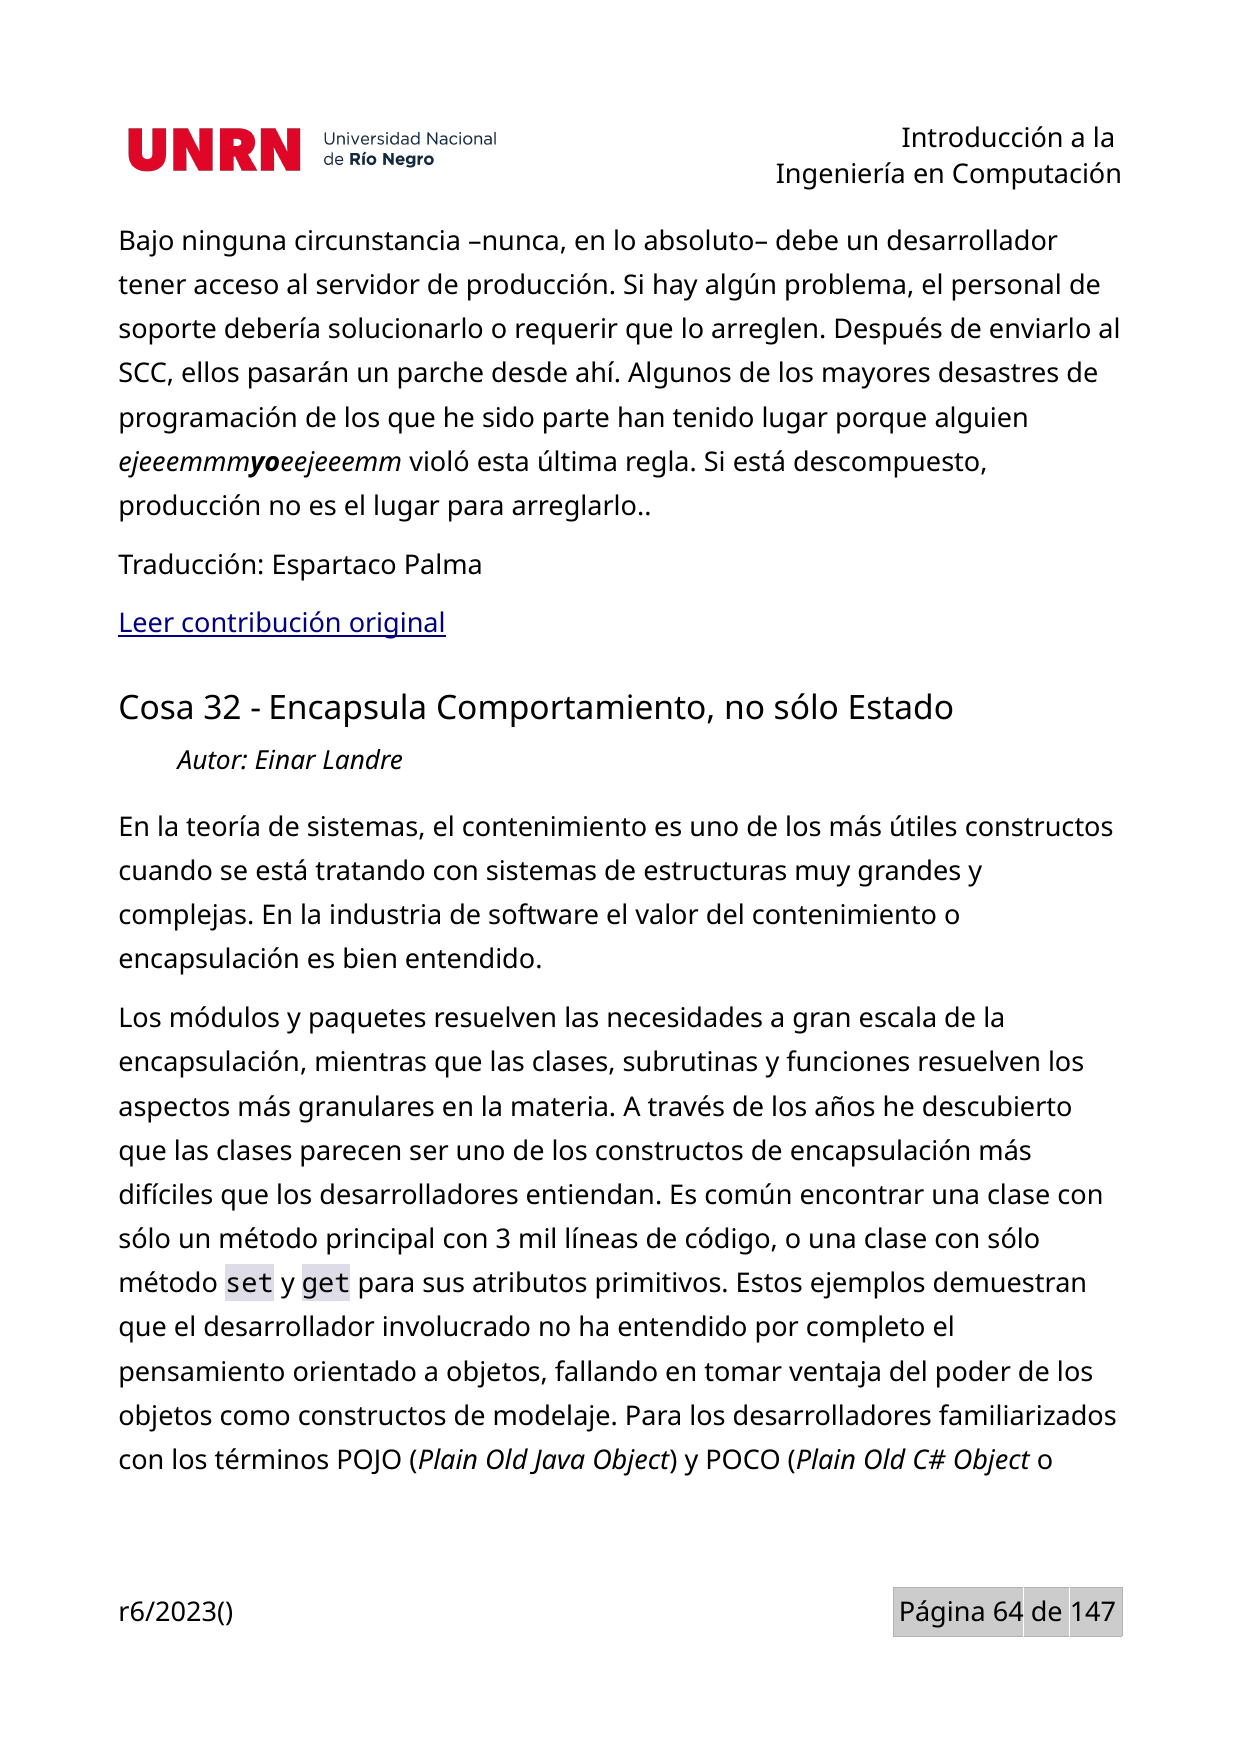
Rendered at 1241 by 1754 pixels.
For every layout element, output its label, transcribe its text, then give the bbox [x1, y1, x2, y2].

text Leer contribución original [118, 604, 1122, 641]
picture [118, 118, 505, 180]
text Bajo ninguna circunstancia –nunca, en lo absoluto– debe un desarrollador tener acceso al servidor de producción. Si hay algún problema, el personal de soporte debería solucionarlo o requerir que lo arreglen. Después de enviarlo al SCC, ellos pasarán un parche desde ahí. Algunos de los mayores desastres de programación de los que he sido parte han tenido lugar porque alguien ejeeemmmyoeejeeemm violó esta última regla. Si está descompuesto, producción no es el lugar para arreglarlo.. [118, 221, 1122, 523]
text Traducción: Espartaco Palma [118, 545, 1122, 582]
text Autor: Einar Landre [177, 742, 1122, 777]
subtitle Encapsula Comportamiento, no sólo Estado [118, 683, 1122, 729]
text Los módulos y paquetes resuelven las necesidades a gran escala de la encapsulación, mientras que las clases, subrutinas y funciones resuelven los aspectos más granulares en la materia. A través de los años he descubierto que las clases parecen ser uno de los constructos de encapsulación más difíciles que los desarrolladores entiendan. Es común encontrar una clase con sólo un método principal con 3 mil líneas de código, o una clase con sólo método set y get para sus atributos primitivos. Estos ejemplos demuestran que el desarrollador involucrado no ha entendido por completo el pensamiento orientado a objetos, fallando en tomar ventaja del poder de los objetos como constructos de modelaje. Para los desarrolladores familiarizados con los términos POJO (Plain Old Java Object) y POCO (Plain Old C# Object o [118, 999, 1122, 1477]
text En la teoría de sistemas, el contenimiento es uno de los más útiles constructos cuando se está tratando con sistemas de estructuras muy grandes y complejas. En la industria de software el valor del contenimiento o encapsulación es bien entendido. [118, 807, 1122, 977]
